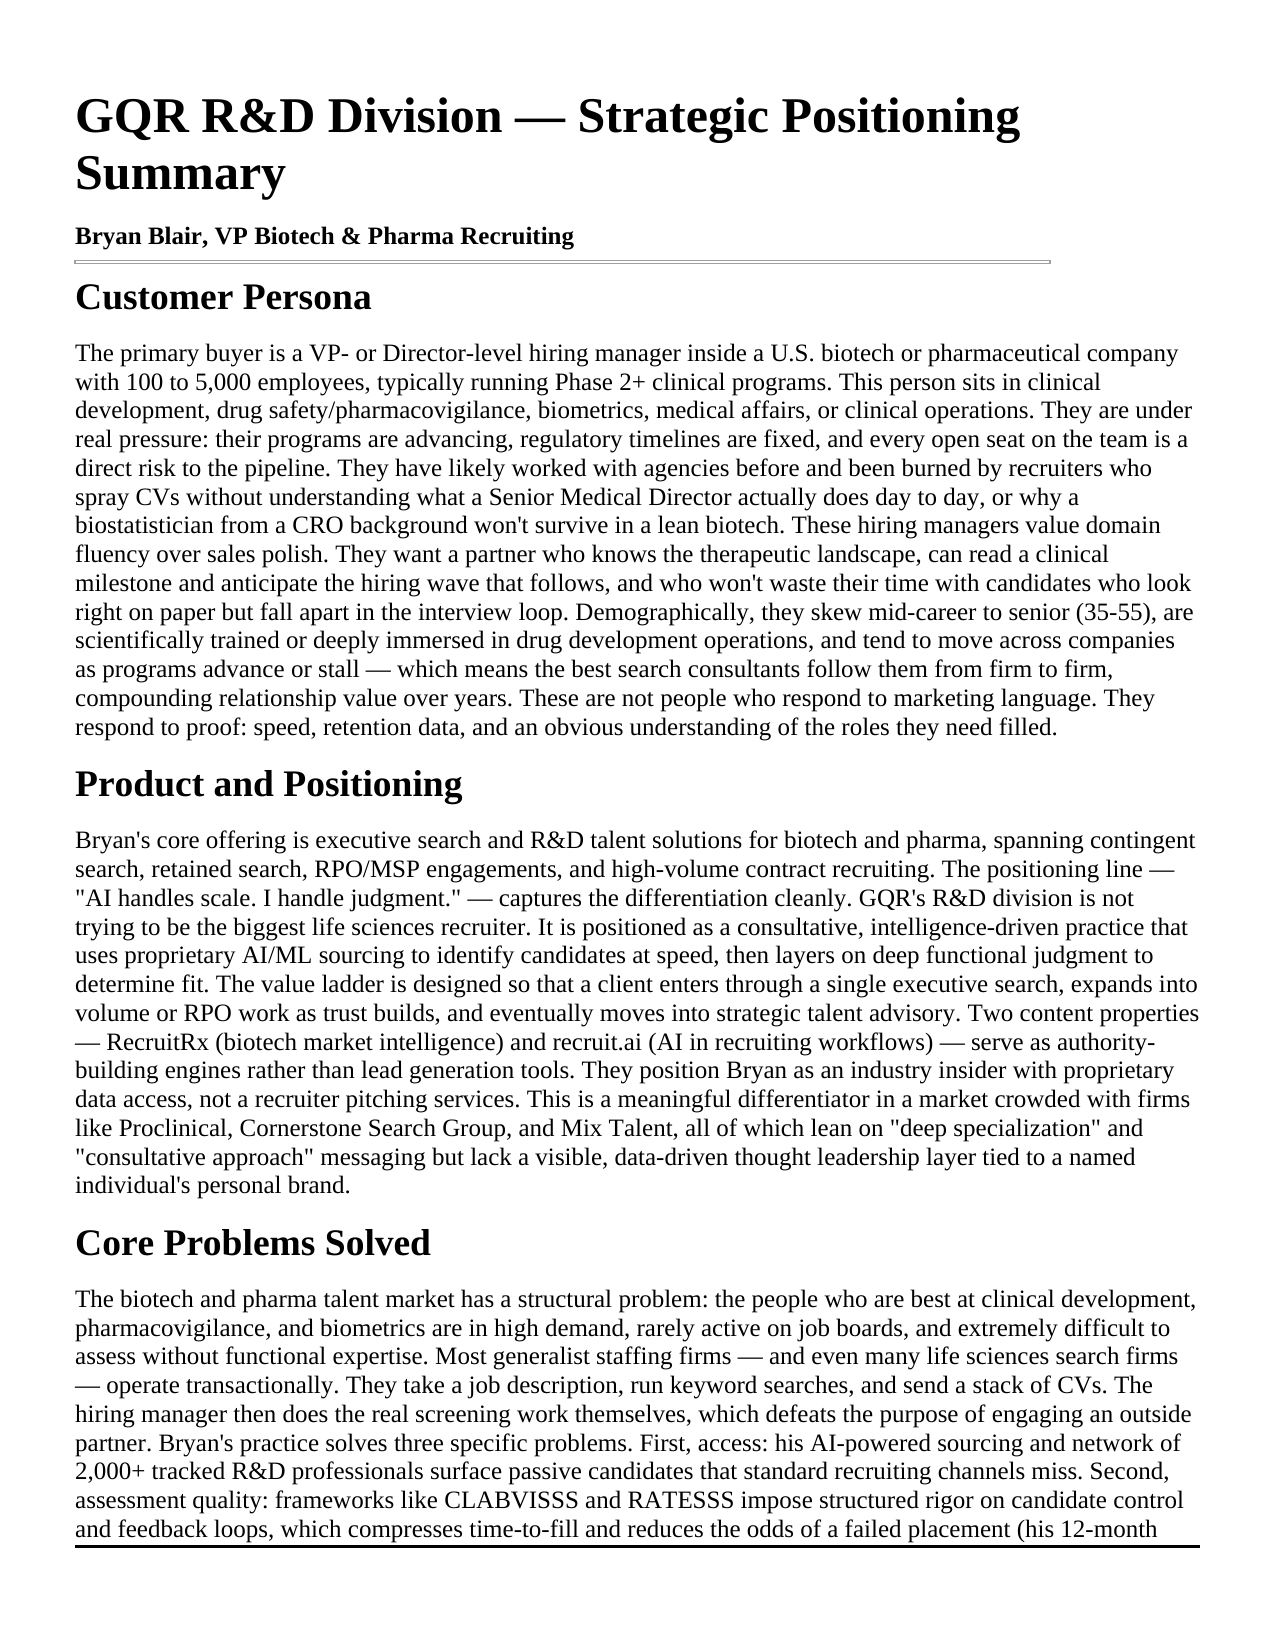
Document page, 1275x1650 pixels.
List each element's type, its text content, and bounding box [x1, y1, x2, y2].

subtitle Customer Persona [75, 274, 1200, 317]
text Bryan Blair, VP Biotech & Pharma Recruiting [75, 221, 1200, 250]
text The primary buyer is a VP- or Director-level hiring manager inside a U.S. biotech or pharmaceutical company with 100 to 5,000 employees, typically running Phase 2+ clinical programs. This person sits in clinical development, drug safety/pharmacovigilance, biometrics, medical affairs, or clinical operations. They are under real pressure: their programs are advancing, regulatory timelines are fixed, and every open seat on the team is a direct risk to the pipeline. They have likely worked with agencies before and been burned by recruiters who spray CVs without understanding what a Senior Medical Director actually does day to day, or why a biostatistician from a CRO background won't survive in a lean biotech. These hiring managers value domain fluency over sales polish. They want a partner who knows the therapeutic landscape, can read a clinical milestone and anticipate the hiring wave that follows, and who won't waste their time with candidates who look right on paper but fall apart in the interview loop. Demographically, they skew mid-career to senior (35-55), are scientifically trained or deeply immersed in drug development operations, and tend to move across companies as programs advance or stall — which means the best search consultants follow them from firm to firm, compounding relationship value over years. These are not people who respond to marketing language. They respond to proof: speed, retention data, and an obvious understanding of the roles they need filled. [75, 338, 1200, 741]
subtitle Product and Positioning [75, 761, 1200, 804]
text The biotech and pharma talent market has a structural problem: the people who are best at clinical development, pharmacovigilance, and biometrics are in high demand, rarely active on job boards, and extremely difficult to assess without functional expertise. Most generalist staffing firms — and even many life sciences search firms — operate transactionally. They take a job description, run keyword searches, and send a stack of CVs. The hiring manager then does the real screening work themselves, which defeats the purpose of engaging an outside partner. Bryan's practice solves three specific problems. First, access: his AI-powered sourcing and network of 2,000+ tracked R&D professionals surface passive candidates that standard recruiting channels miss. Second, assessment quality: frameworks like CLABVISSS and RATESSS impose structured rigor on candidate control and feedback loops, which compresses time-to-fill and reduces the odds of a failed placement (his 12-month [75, 1284, 1200, 1545]
subtitle GQR R&D Division — Strategic Positioning Summary [75, 85, 1200, 200]
text Bryan's core offering is executive search and R&D talent solutions for biotech and pharma, spanning contingent search, retained search, RPO/MSP engagements, and high-volume contract recruiting. The positioning line — "AI handles scale. I handle judgment." — captures the differentiation cleanly. GQR's R&D division is not trying to be the biggest life sciences recruiter. It is positioned as a consultative, intelligence-driven practice that uses proprietary AI/ML sourcing to identify candidates at speed, then layers on deep functional judgment to determine fit. The value ladder is designed so that a client enters through a single executive search, expands into volume or RPO work as trust builds, and eventually moves into strategic talent advisory. Two content properties — RecruitRx (biotech market intelligence) and recruit.ai (AI in recruiting workflows) — serve as authority-building engines rather than lead generation tools. They position Bryan as an industry insider with proprietary data access, not a recruiter pitching services. This is a meaningful differentiator in a market crowded with firms like Proclinical, Cornerstone Search Group, and Mix Talent, all of which lean on "deep specialization" and "consultative approach" messaging but lack a visible, data-driven thought leadership layer tied to a named individual's personal brand. [75, 825, 1200, 1199]
subtitle Core Problems Solved [75, 1220, 1200, 1263]
